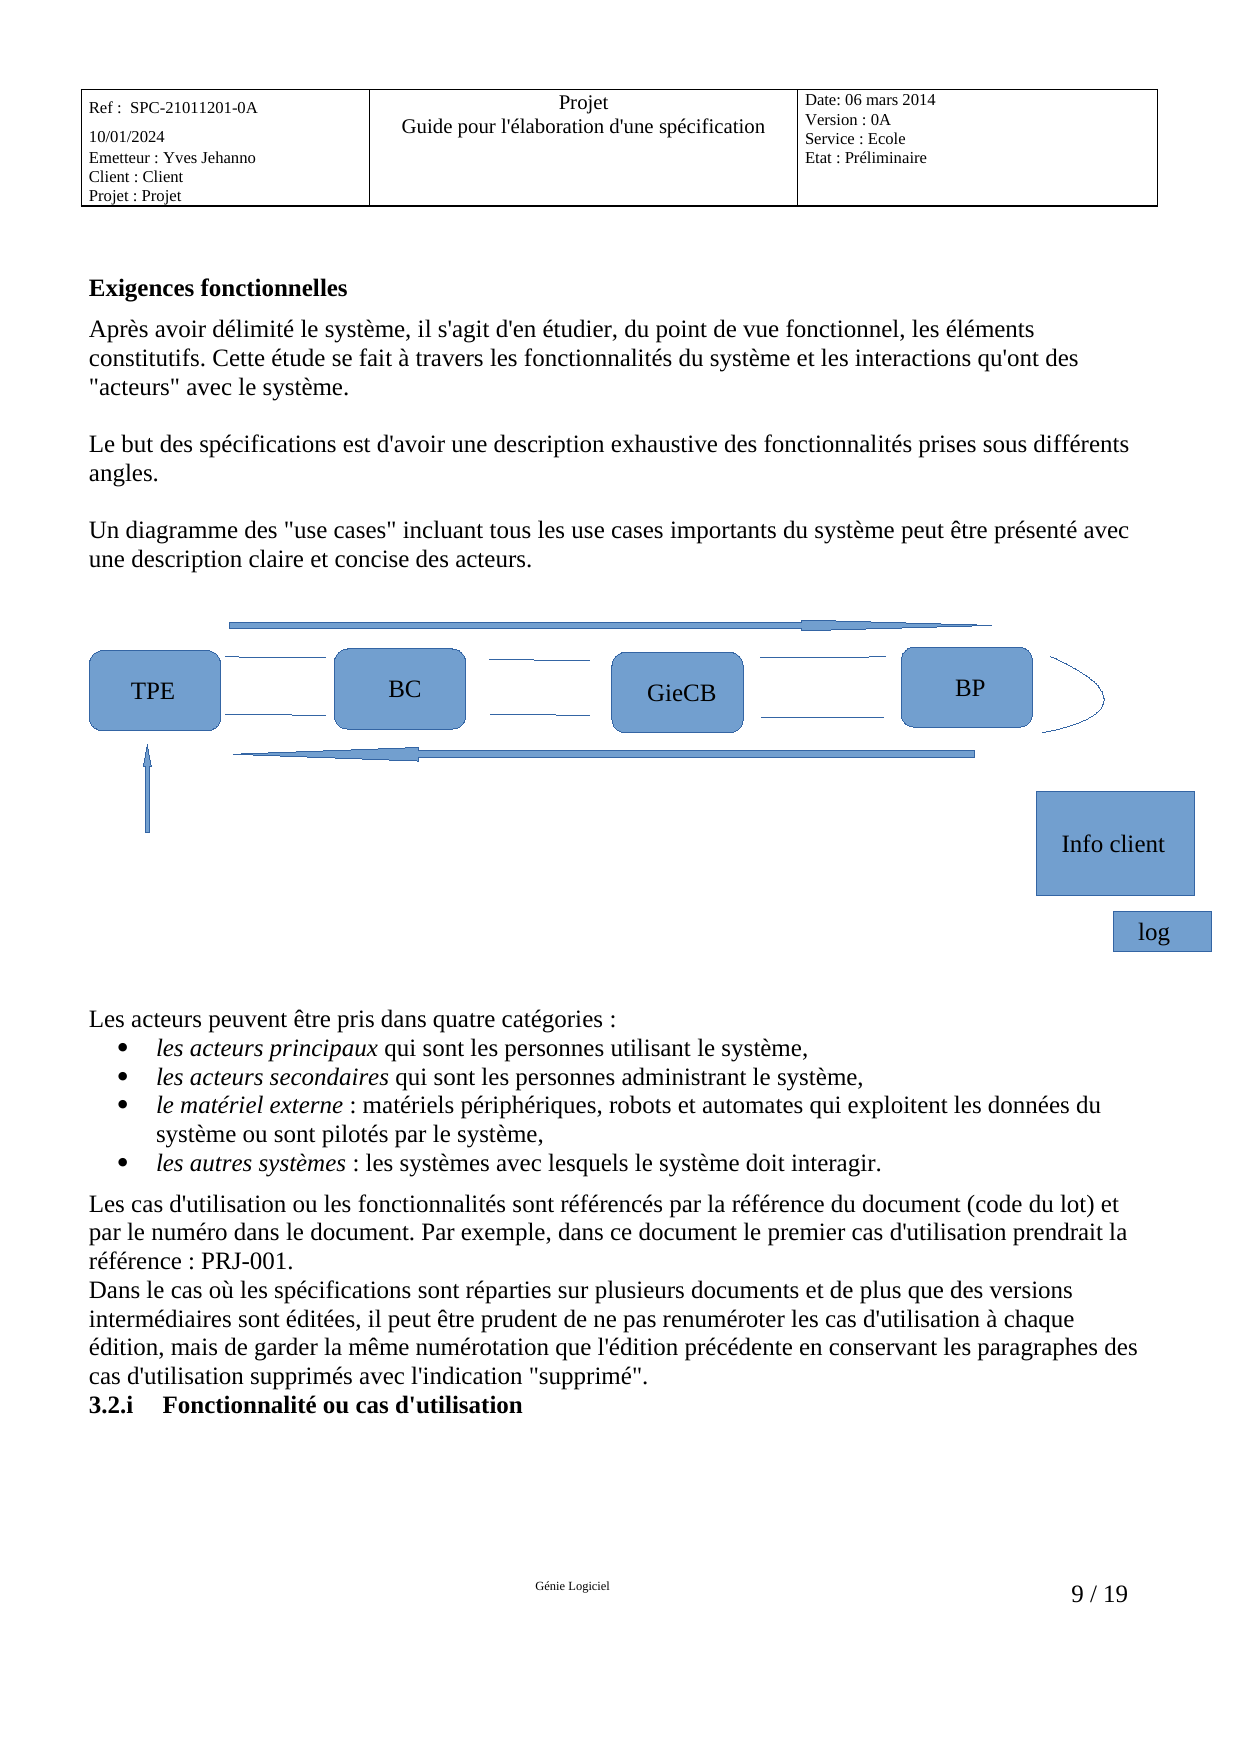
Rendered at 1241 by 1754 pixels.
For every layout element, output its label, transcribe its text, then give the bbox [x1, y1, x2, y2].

subtitle Exigences fonctionnelles [89, 273, 1152, 302]
text Le but des spécifications est d'avoir une description exhaustive des fonctionnalités prises sous différents angles. [89, 429, 1152, 487]
text 3.2.i Fonctionnalité ou cas d'utilisation [89, 1390, 1152, 1419]
text Un diagramme des "use cases" incluant tous les use cases importants du système peut être présenté avec une description claire et concise des acteurs. [89, 516, 1152, 573]
list les autres systèmes : les systèmes avec lesquels le système doit interagir. [118, 1148, 1152, 1177]
text Après avoir délimité le système, il s'agit d'en étudier, du point de vue fonctionnel, les éléments constitutifs. Cette étude se fait à travers les fonctionnalités du système et les interactions qu'ont des "acteurs" avec le système. [89, 314, 1152, 401]
list les acteurs secondaires qui sont les personnes administrant le système, [118, 1062, 1152, 1091]
text Les acteurs peuvent être pris dans quatre catégories : [89, 1004, 1152, 1033]
text Les cas d'utilisation ou les fonctionnalités sont référencés par la référence du document (code du lot) et par le numéro dans le document. Par exemple, dans ce document le premier cas d'utilisation prendrait la référence : PRJ-001. [89, 1189, 1152, 1275]
text Dans le cas où les spécifications sont réparties sur plusieurs documents et de plus que des versions intermédiaires sont éditées, il peut être prudent de ne pas renuméroter les cas d'utilisation à chaque édition, mais de garder la même numérotation que l'édition précédente en conservant les paragraphes des cas d'utilisation supprimés avec l'indication "supprimé". [89, 1275, 1152, 1390]
list les acteurs principaux qui sont les personnes utilisant le système, [118, 1033, 1152, 1062]
list le matériel externe : matériels périphériques, robots et automates qui exploitent les données du système ou sont pilotés par le système, [118, 1091, 1152, 1148]
